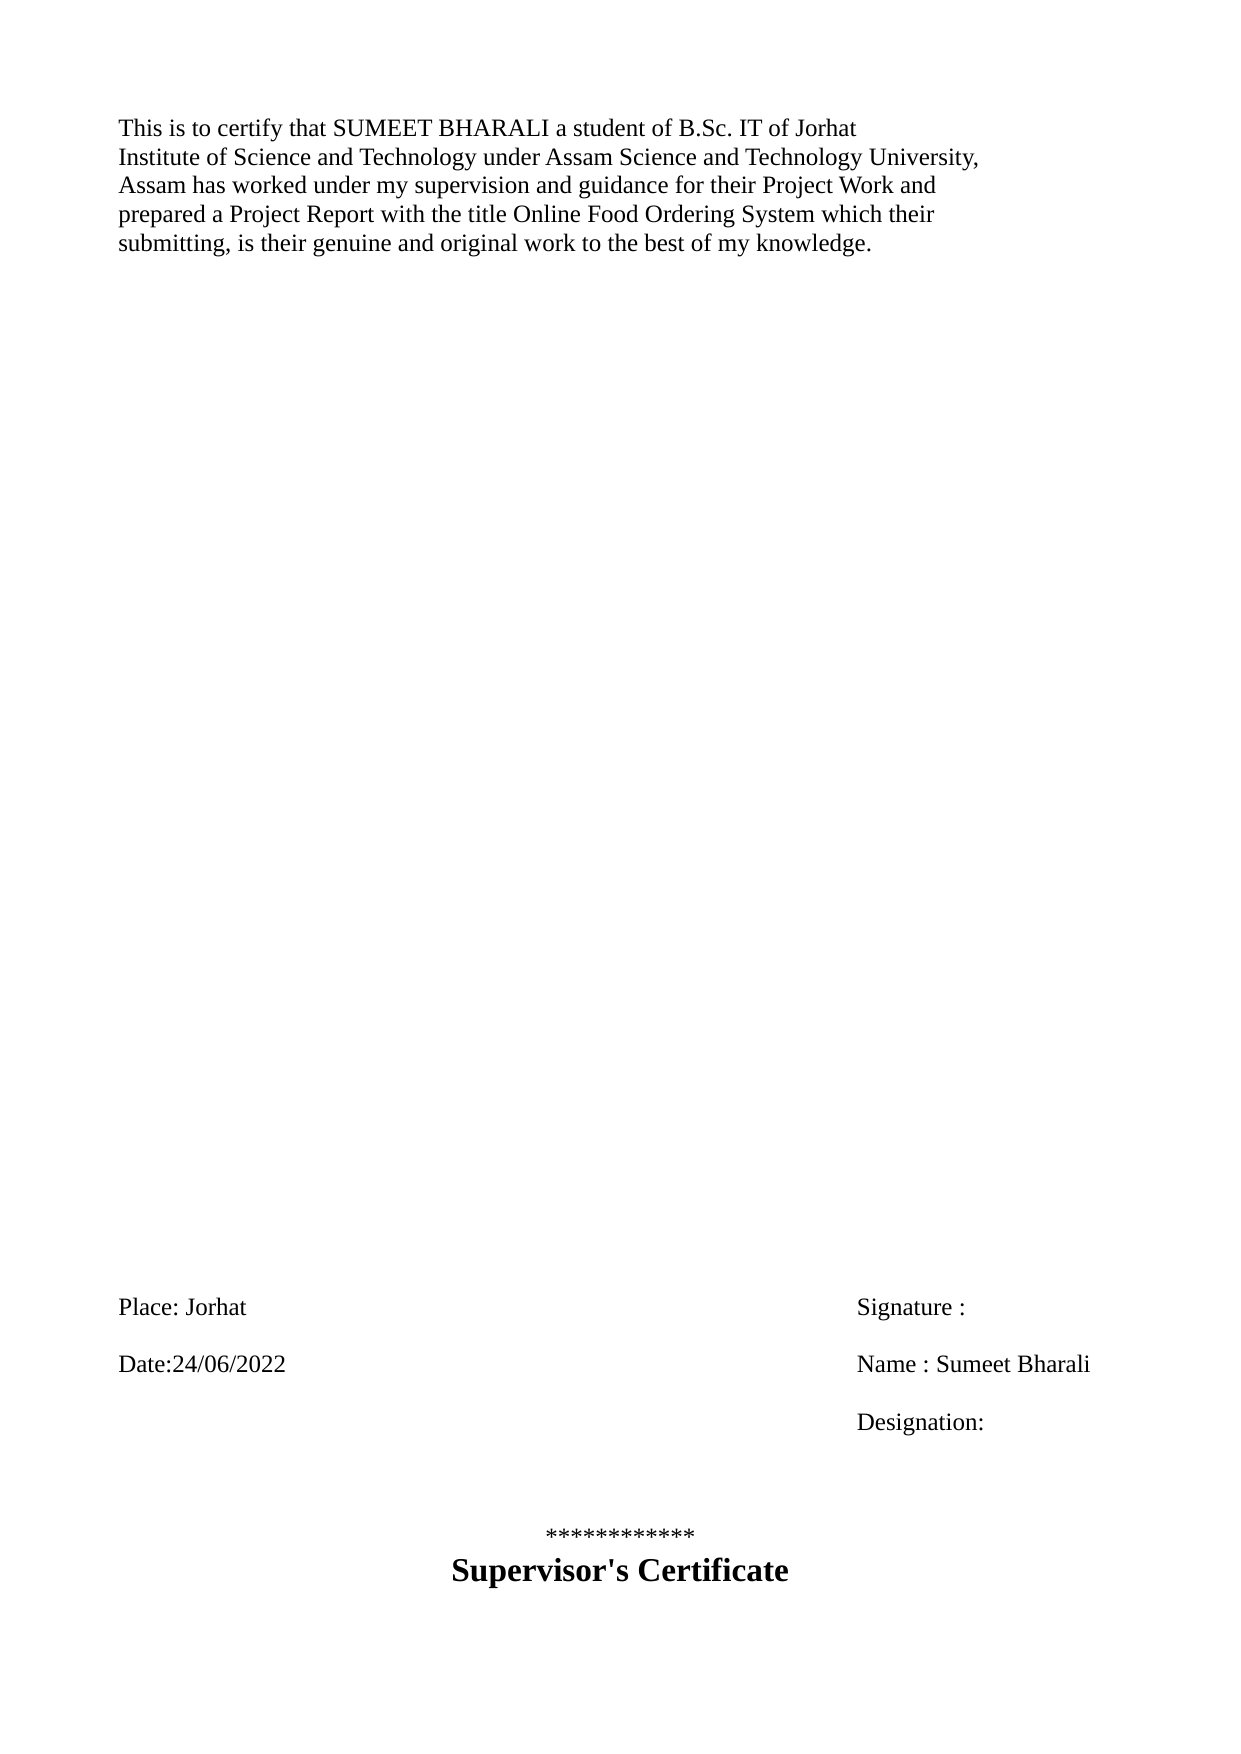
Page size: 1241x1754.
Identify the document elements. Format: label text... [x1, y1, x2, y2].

text submitting, is their genuine and original work to the best of my knowledge. [118, 228, 1122, 257]
text This is to certify that SUMEET BHARALI a student of B.Sc. IT of Jorhat [118, 113, 1122, 142]
text Assam has worked under my supervision and guidance for their Project Work and [118, 171, 1122, 199]
text Supervisor's Certificate [118, 1551, 1122, 1589]
text Designation: [118, 1407, 1122, 1436]
text Place: Jorhat Signature : [118, 1292, 1122, 1321]
text prepared a Project Report with the title Online Food Ordering System which their [118, 199, 1122, 228]
text ************ [118, 1522, 1122, 1551]
text Institute of Science and Technology under Assam Science and Technology University, [118, 142, 1122, 171]
text Date:24/06/2022 Name : Sumeet Bharali [118, 1349, 1122, 1378]
